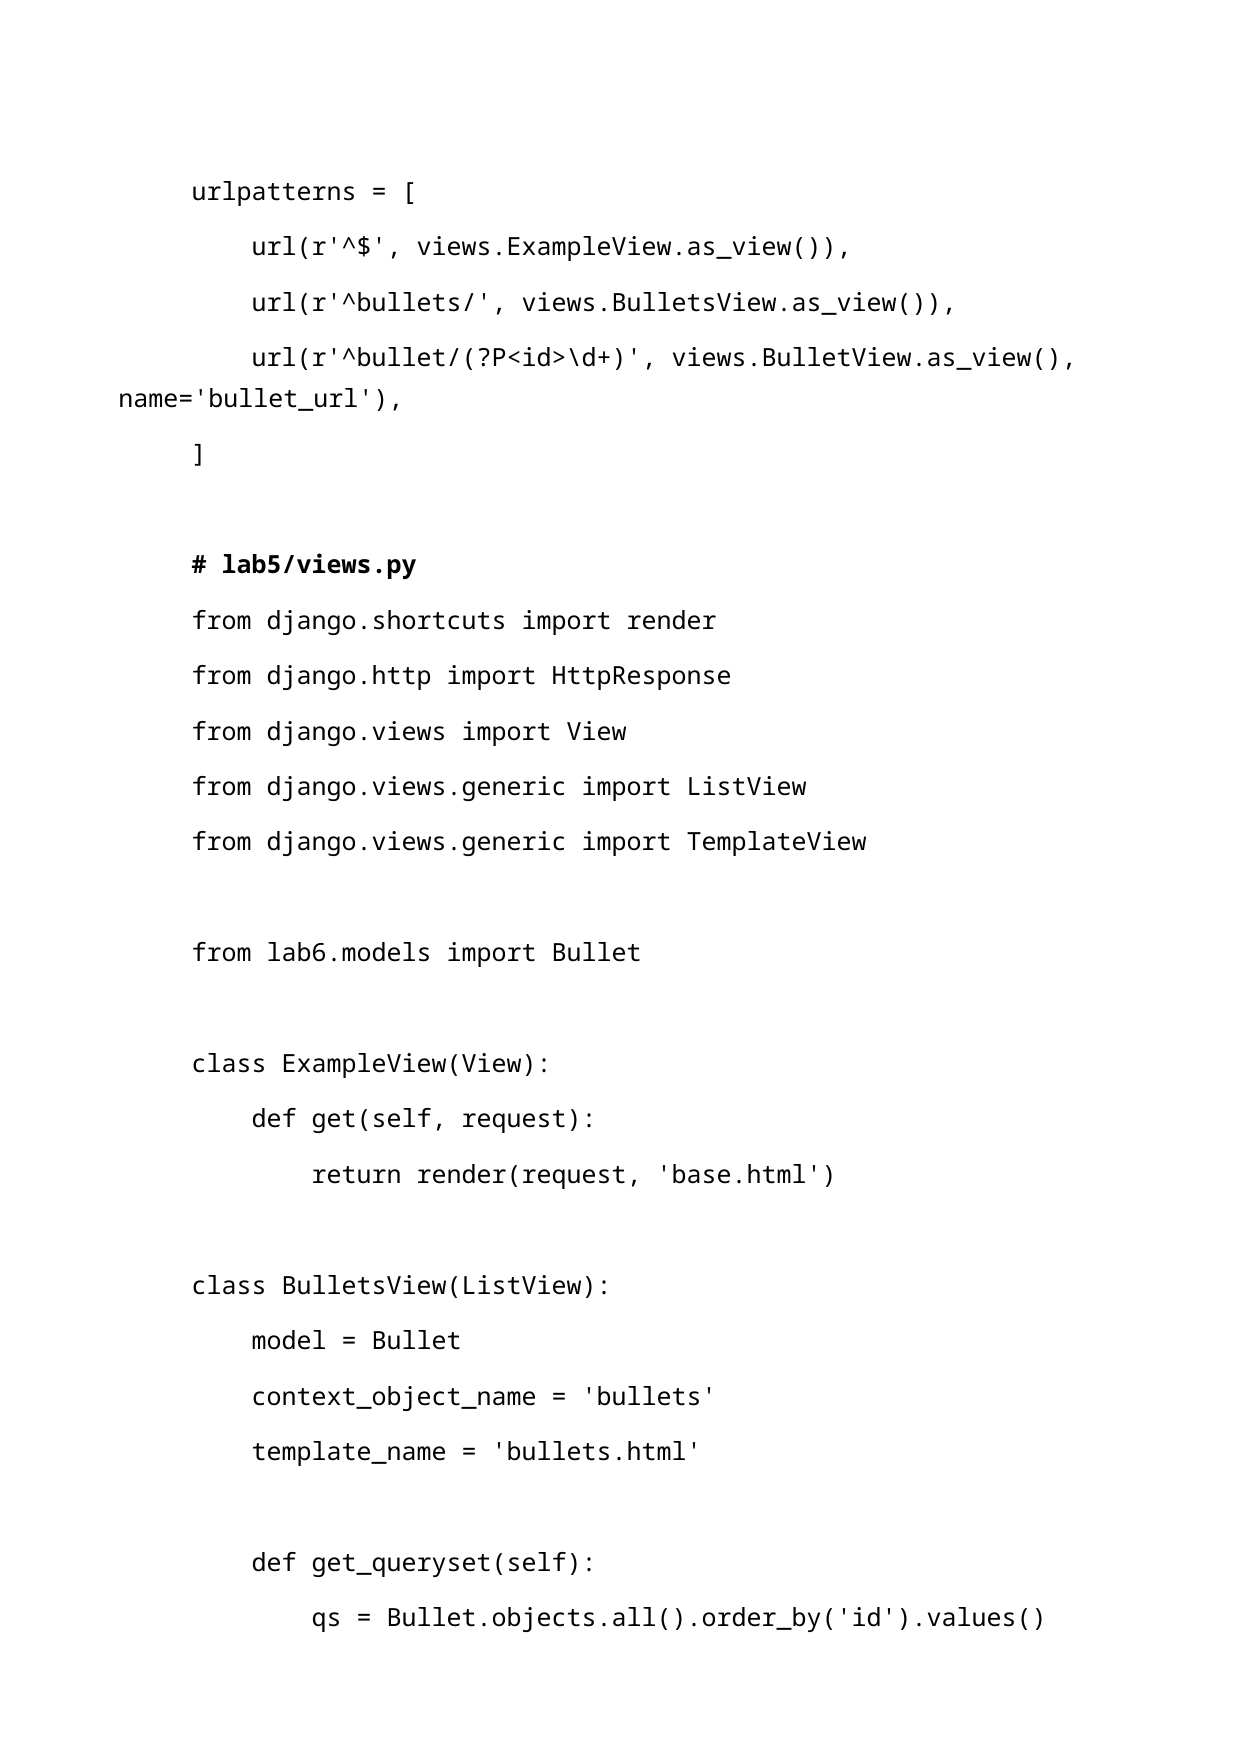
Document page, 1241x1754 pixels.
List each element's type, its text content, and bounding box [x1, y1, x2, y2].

text urlpatterns = [ [118, 173, 1122, 208]
text return render(request, 'base.html') [118, 1156, 1122, 1191]
text url(r'^bullets/', views.BulletsView.as_view()), [118, 284, 1122, 318]
text template_name = 'bullets.html' [118, 1433, 1122, 1468]
text class BulletsView(ListView): [118, 1267, 1122, 1301]
text # lab5/views.py [118, 547, 1122, 581]
text qs = Bullet.objects.all().order_by('id').values() [118, 1600, 1122, 1634]
text from django.views.generic import TemplateView [118, 824, 1122, 858]
text def get(self, request): [118, 1101, 1122, 1135]
text from django.views import View [118, 713, 1122, 747]
text from django.views.generic import ListView [118, 768, 1122, 803]
text url(r'^$', views.ExampleView.as_view()), [118, 229, 1122, 263]
text from lab6.models import Bullet [118, 935, 1122, 969]
text from django.shortcuts import render [118, 602, 1122, 636]
text url(r'^bullet/(?P<id>\d+)', views.BulletView.as_view(), name='bullet_url'), [118, 340, 1122, 415]
text context_object_name = 'bullets' [118, 1378, 1122, 1412]
text from django.http import HttpResponse [118, 658, 1122, 692]
text ] [118, 436, 1122, 470]
text model = Bullet [118, 1323, 1122, 1357]
text class ExampleView(View): [118, 1046, 1122, 1080]
text def get_queryset(self): [118, 1544, 1122, 1578]
